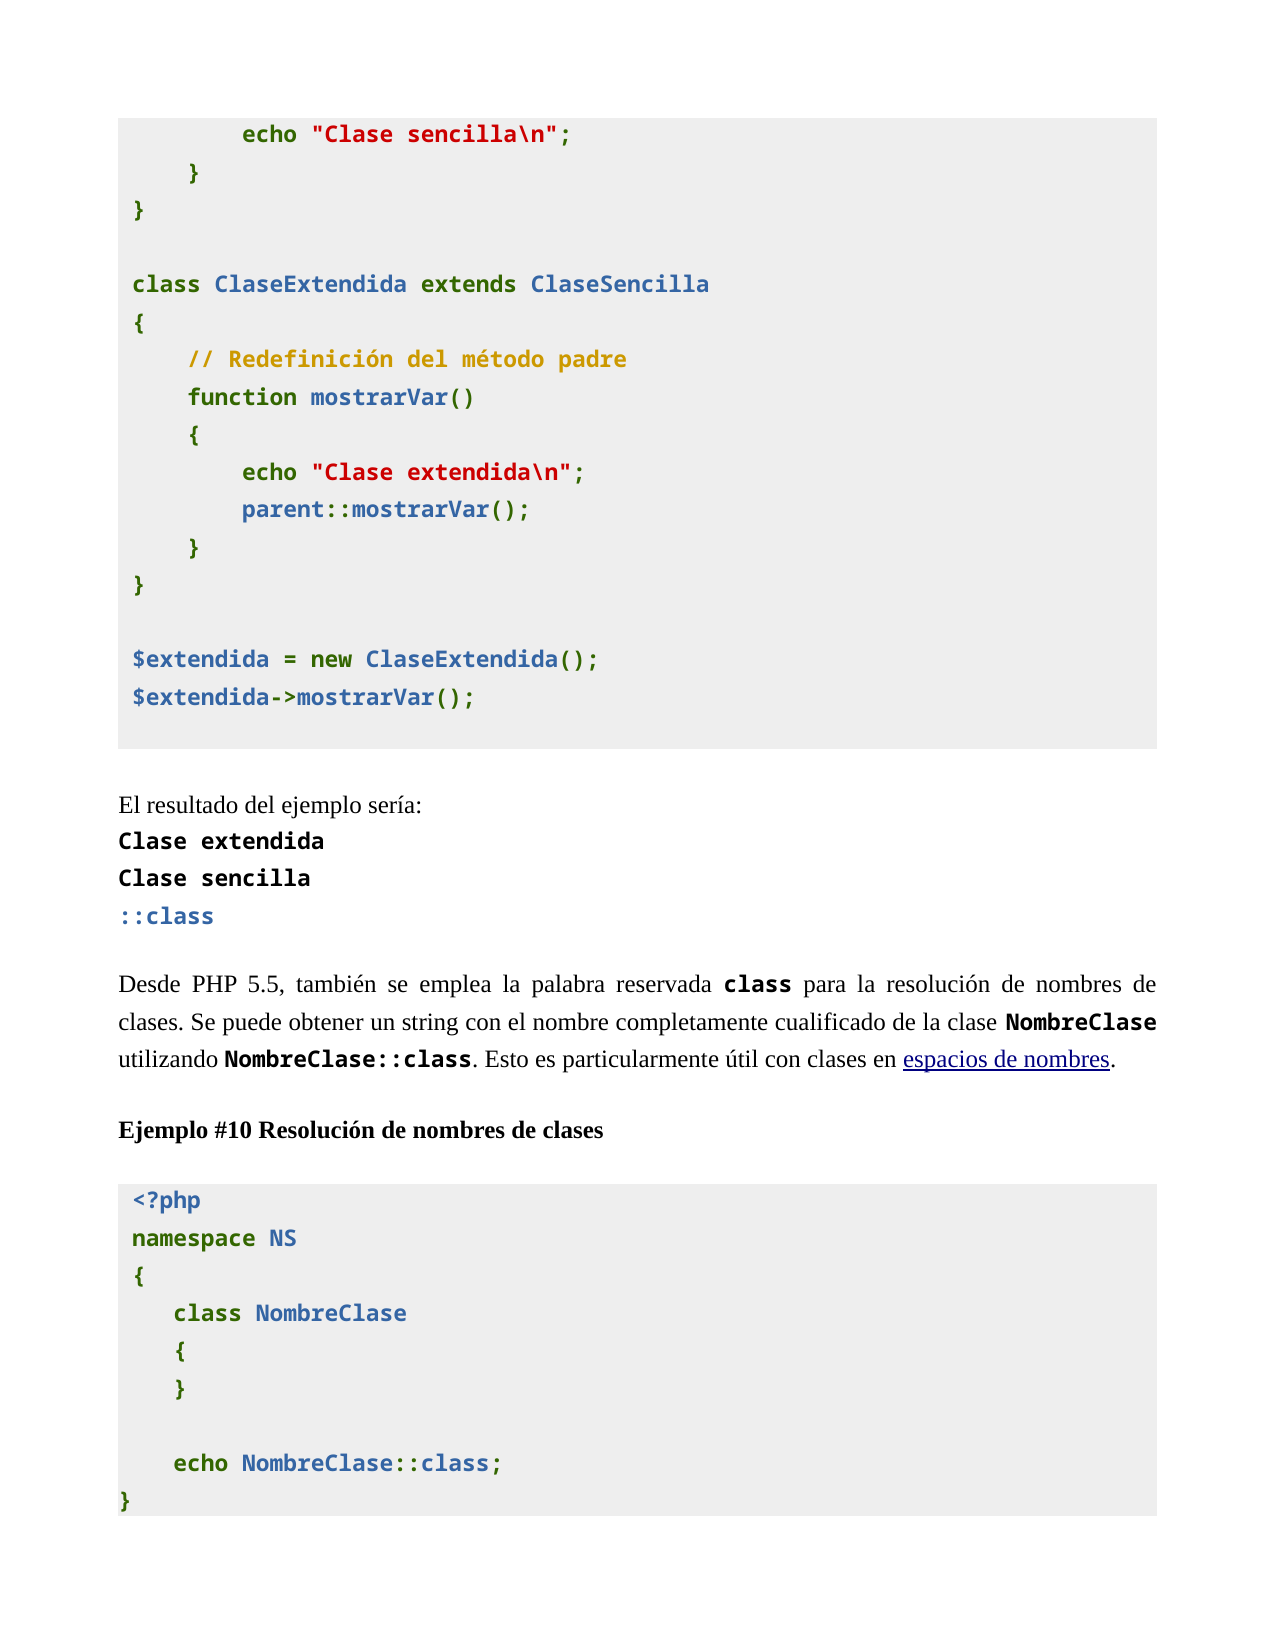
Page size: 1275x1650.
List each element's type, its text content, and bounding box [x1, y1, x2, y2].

text { [118, 1334, 1157, 1366]
text El resultado del ejemplo sería: [118, 790, 1157, 819]
text echo NombreClase::class; [118, 1447, 1157, 1478]
text { [118, 1259, 1157, 1291]
text class ClaseExtendida extends ClaseSencilla [118, 268, 1157, 299]
text echo "Clase sencilla\n"; [118, 118, 1157, 149]
text echo "Clase extendida\n"; [118, 456, 1157, 487]
text } [118, 156, 1157, 187]
text <?php [118, 1184, 1157, 1216]
text Ejemplo #10 Resolución de nombres de clases [118, 1115, 1157, 1144]
text { [118, 306, 1157, 337]
text } [118, 531, 1157, 562]
text Clase extendida Clase sencilla [118, 824, 1157, 893]
text $extendida = new ClaseExtendida(); [118, 643, 1157, 674]
text Desde PHP 5.5, también se emplea la palabra reservada class para la resolución de nombres de clases. Se puede obtener un string con el nombre completamente cualificado de la clase NombreClase utilizando NombreClase::class. Esto es particularmente útil con clases en espacios de nombres. [118, 968, 1157, 1074]
text // Redefinición del método padre [118, 343, 1157, 374]
text } [118, 193, 1157, 224]
text } [118, 1484, 1157, 1516]
subtitle ::class [118, 899, 1157, 931]
text $extendida->mostrarVar(); [118, 681, 1157, 712]
text function mostrarVar() [118, 381, 1157, 412]
text namespace NS [118, 1222, 1157, 1253]
text } [118, 1372, 1157, 1403]
text } [118, 568, 1157, 599]
text { [118, 418, 1157, 449]
text parent::mostrarVar(); [118, 493, 1157, 524]
text class NombreClase [118, 1297, 1157, 1328]
